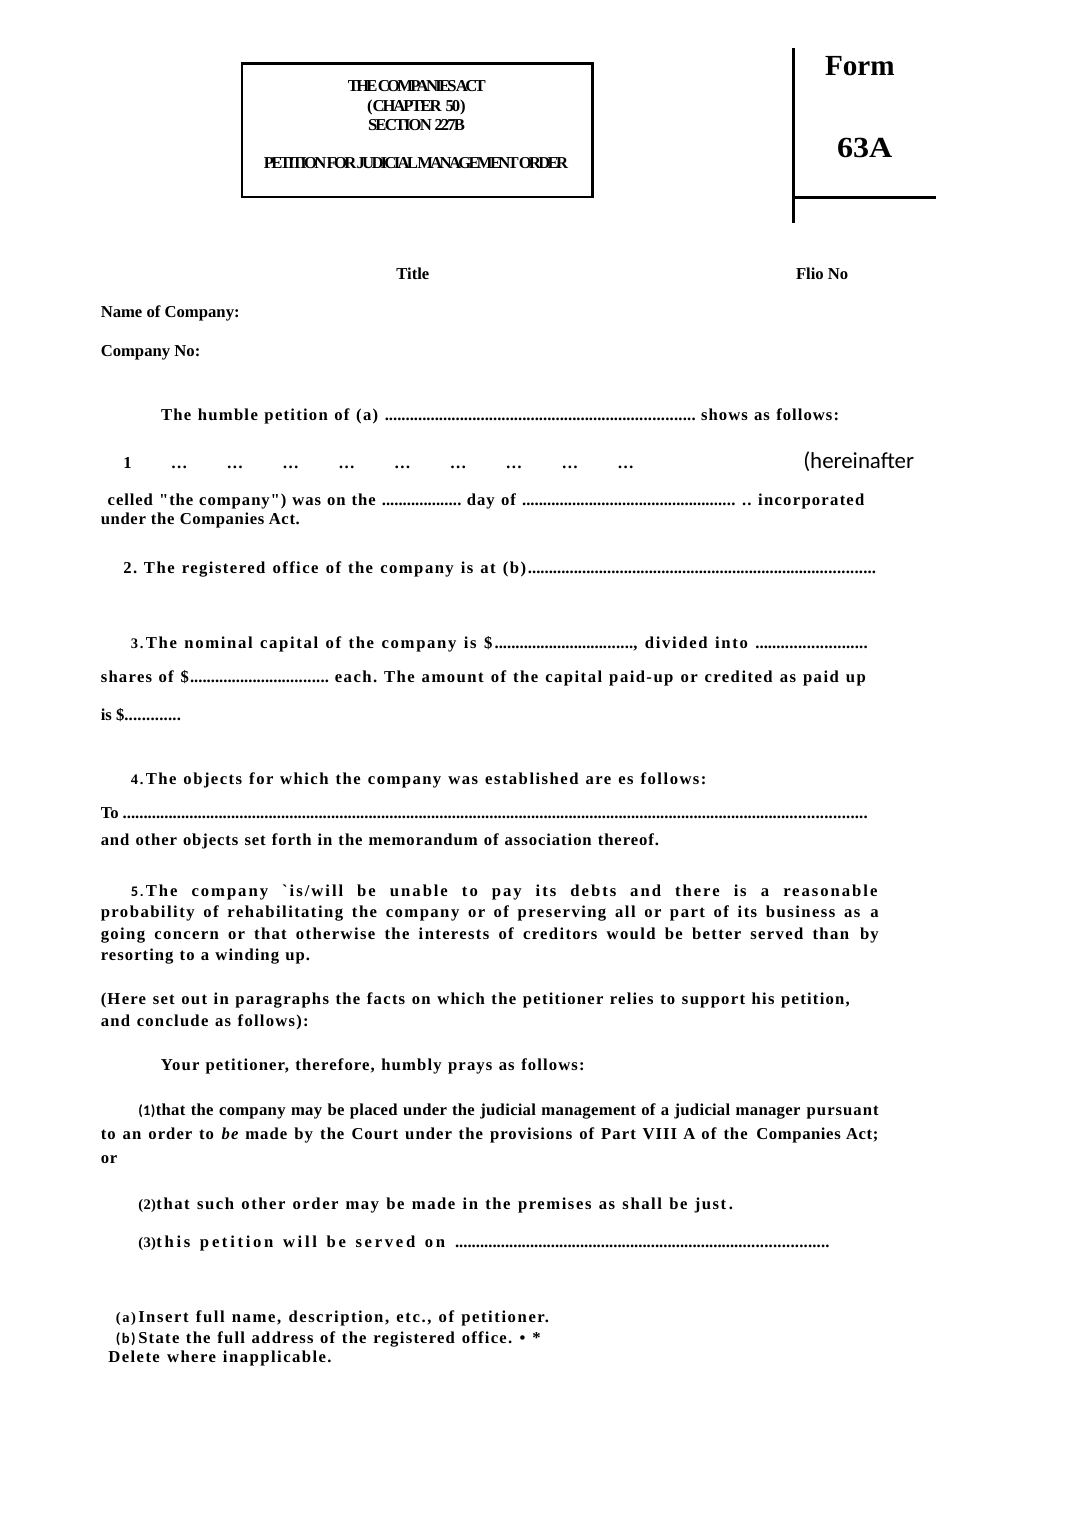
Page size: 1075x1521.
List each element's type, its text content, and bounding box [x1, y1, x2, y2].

table_cell [593, 196, 792, 223]
text and other objects set forth in the memorandum of association thereof. [101, 829, 983, 848]
list that the company may be placed under the judicial management of a judicial manager pursuant to an order to be made by the Court under the provisions of Part VIII A of the Companies Act; or [101, 1100, 878, 1167]
text is $ [101, 704, 983, 723]
table_cell [594, 62, 792, 196]
text (Here set out in paragraphs the facts on which the petitioner relies to support his petition, and conclude as follows): [101, 989, 878, 1029]
table_header Form 63A [795, 48, 936, 196]
list Insert full name, description, etc., of petitioner. [108, 1307, 983, 1326]
list The company `is/will be unable to pay its debts and there is a reasonable probability of rehabilitating the company or of preserving all or part of its business as a going concern or that otherwise the interests of creditors would be better served than by resorting to a winding up. [101, 880, 878, 964]
table_cell [242, 198, 593, 223]
text The humble petition of (a) shows as follows: [161, 405, 983, 424]
list The nominal capital of the company is $ , divided into [101, 633, 983, 652]
text Your petitioner, therefore, humbly prays as follows: [161, 1054, 983, 1073]
text Title Flio No Name of Company: Company No: [101, 264, 983, 360]
table_header [593, 48, 792, 62]
text To [101, 803, 983, 822]
text 2. The registered office of the company is at (b) [123, 558, 983, 577]
list this petition will be served on [101, 1232, 983, 1251]
list The objects for which the company was established are es follows: [131, 768, 983, 788]
list that such other order may be made in the premises as shall be just. [101, 1194, 983, 1213]
text celled "the company") was on the day of . .. incorporated under the Companies Act. [101, 489, 871, 528]
text shares of $ each. The amount of the capital paid-up or credited as paid up [101, 666, 983, 686]
table_cell THE COMPANIES ACT ( CHAPTER 50 ) SECTION 227B PETITION FOR JUDICIAL MANAGEMENT ORDER [243, 65, 591, 196]
list State the full address of the registered office. • * Delete where inapplicable. [108, 1328, 556, 1366]
text 1……………………… (hereinafter [123, 446, 983, 474]
table_header [242, 48, 593, 62]
table_cell [795, 199, 936, 223]
